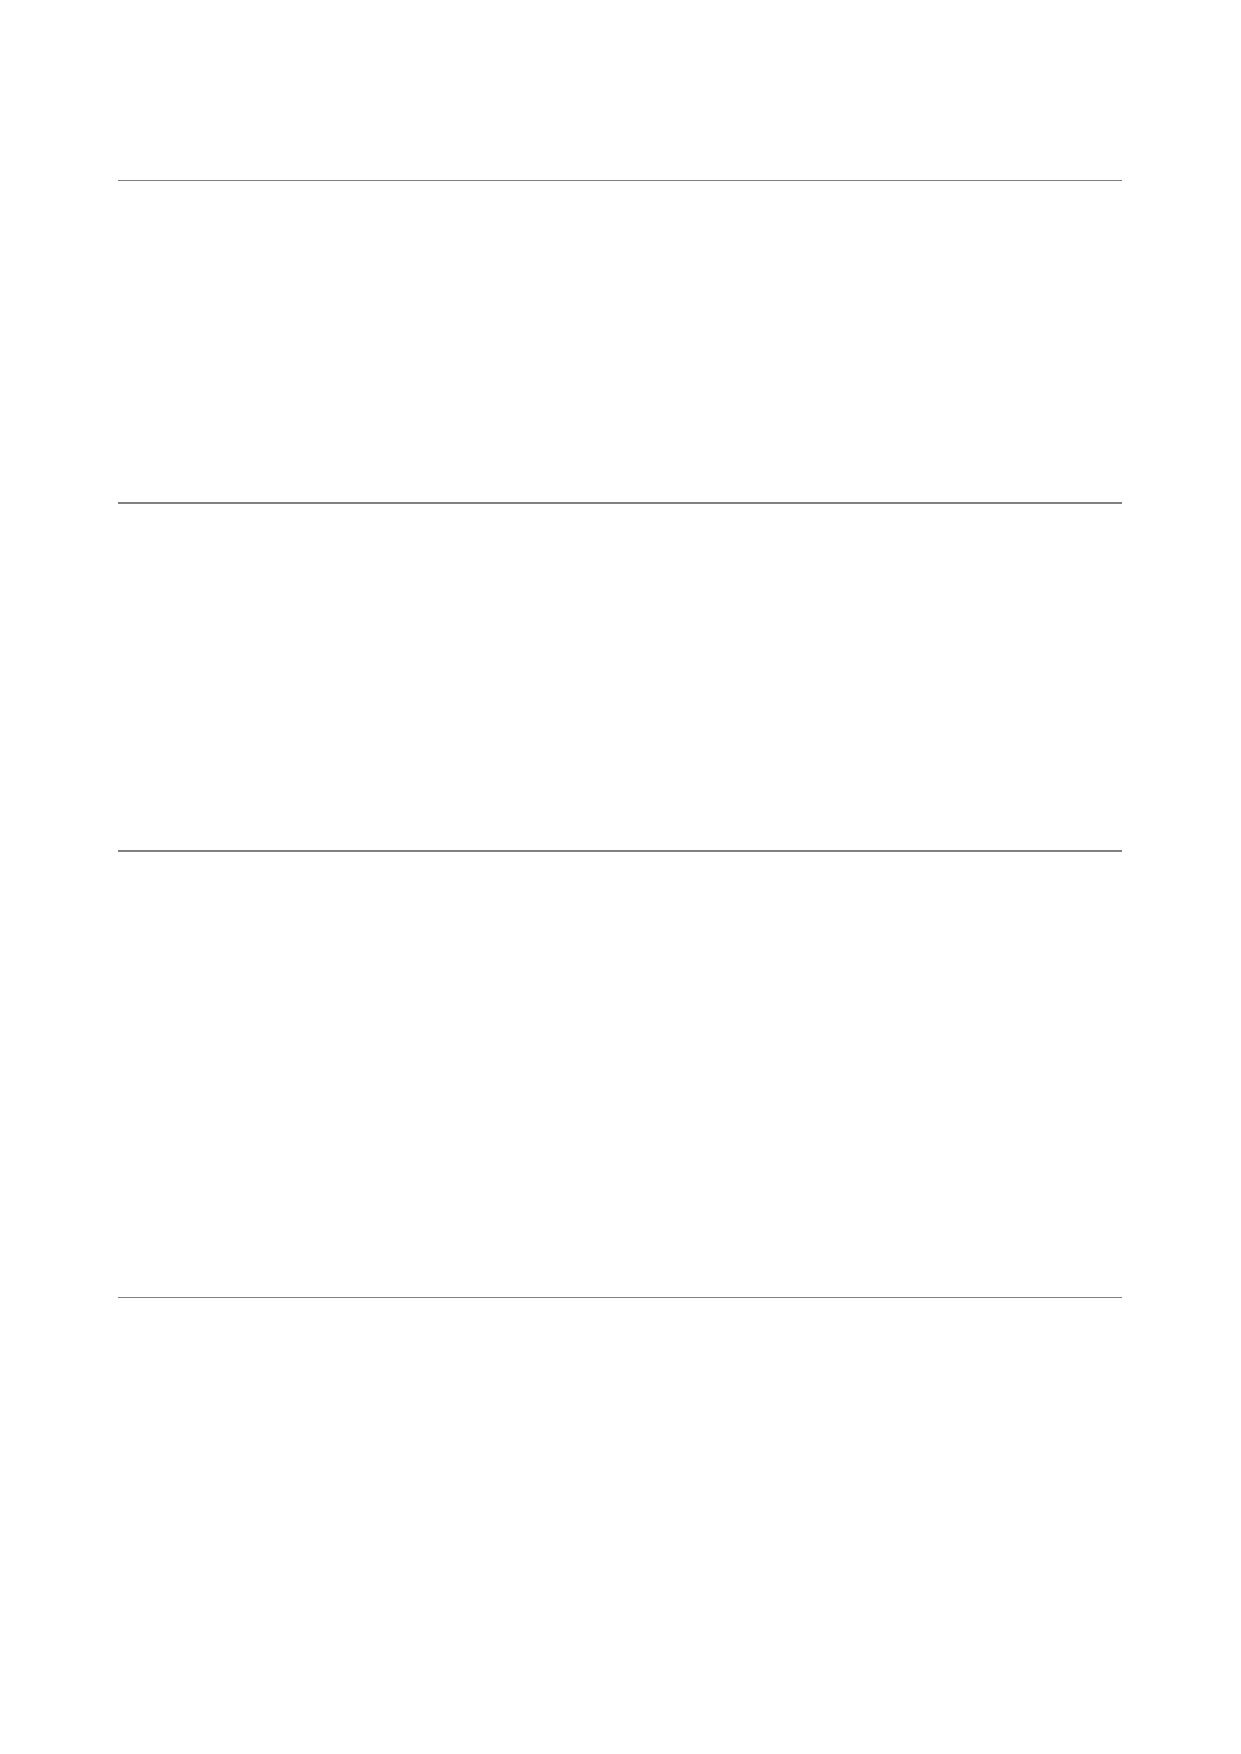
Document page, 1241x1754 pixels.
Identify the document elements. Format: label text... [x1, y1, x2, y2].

subtitle ✅ Это чертёж [118, 737, 1122, 771]
table_cell console.log(new User().sayHi) [118, 1507, 566, 1542]
text const u = new User() [118, 957, 1122, 981]
subtitle Чем класс отличается от объекта [118, 553, 1122, 596]
text В консоли: [118, 1034, 1122, 1062]
table_cell класс (функция) [566, 1438, 754, 1473]
text User {} [118, 1182, 1122, 1206]
table_cell console.log(new User()) [118, 1473, 566, 1507]
text или [118, 1134, 1122, 1163]
text new User().sayHi() // hi [118, 783, 1122, 807]
text Результат: [118, 339, 1122, 368]
text { } [118, 1081, 1122, 1105]
subtitle Проверка, что это класс [118, 231, 1122, 274]
subtitle ❌ Это НЕ объект [118, 623, 1122, 657]
table_cell console.log(typeof User) [118, 1542, 566, 1576]
subtitle Таблица для ясности [118, 1348, 1122, 1391]
table_cell функция [566, 1507, 754, 1542]
table_cell console.log(User) [118, 1438, 566, 1473]
text (в зависимости от среды) [118, 1235, 1122, 1264]
text 👉 Это НЕ объект, а описание класса. [118, 118, 1122, 147]
table_header Код [118, 1404, 566, 1438]
text typeof User [118, 286, 1122, 310]
subtitle Что будет, если логировать объект [118, 901, 1122, 944]
text Потому что под капотом класс — это функция. [118, 440, 1122, 469]
table_cell объект [566, 1473, 754, 1507]
table_cell "function" [566, 1542, 754, 1576]
text "function" [118, 387, 1122, 411]
text console.log(u) [118, 981, 1122, 1004]
text User.sayHi() // ошибка [118, 669, 1122, 693]
table_header Что в консоли [566, 1404, 754, 1438]
